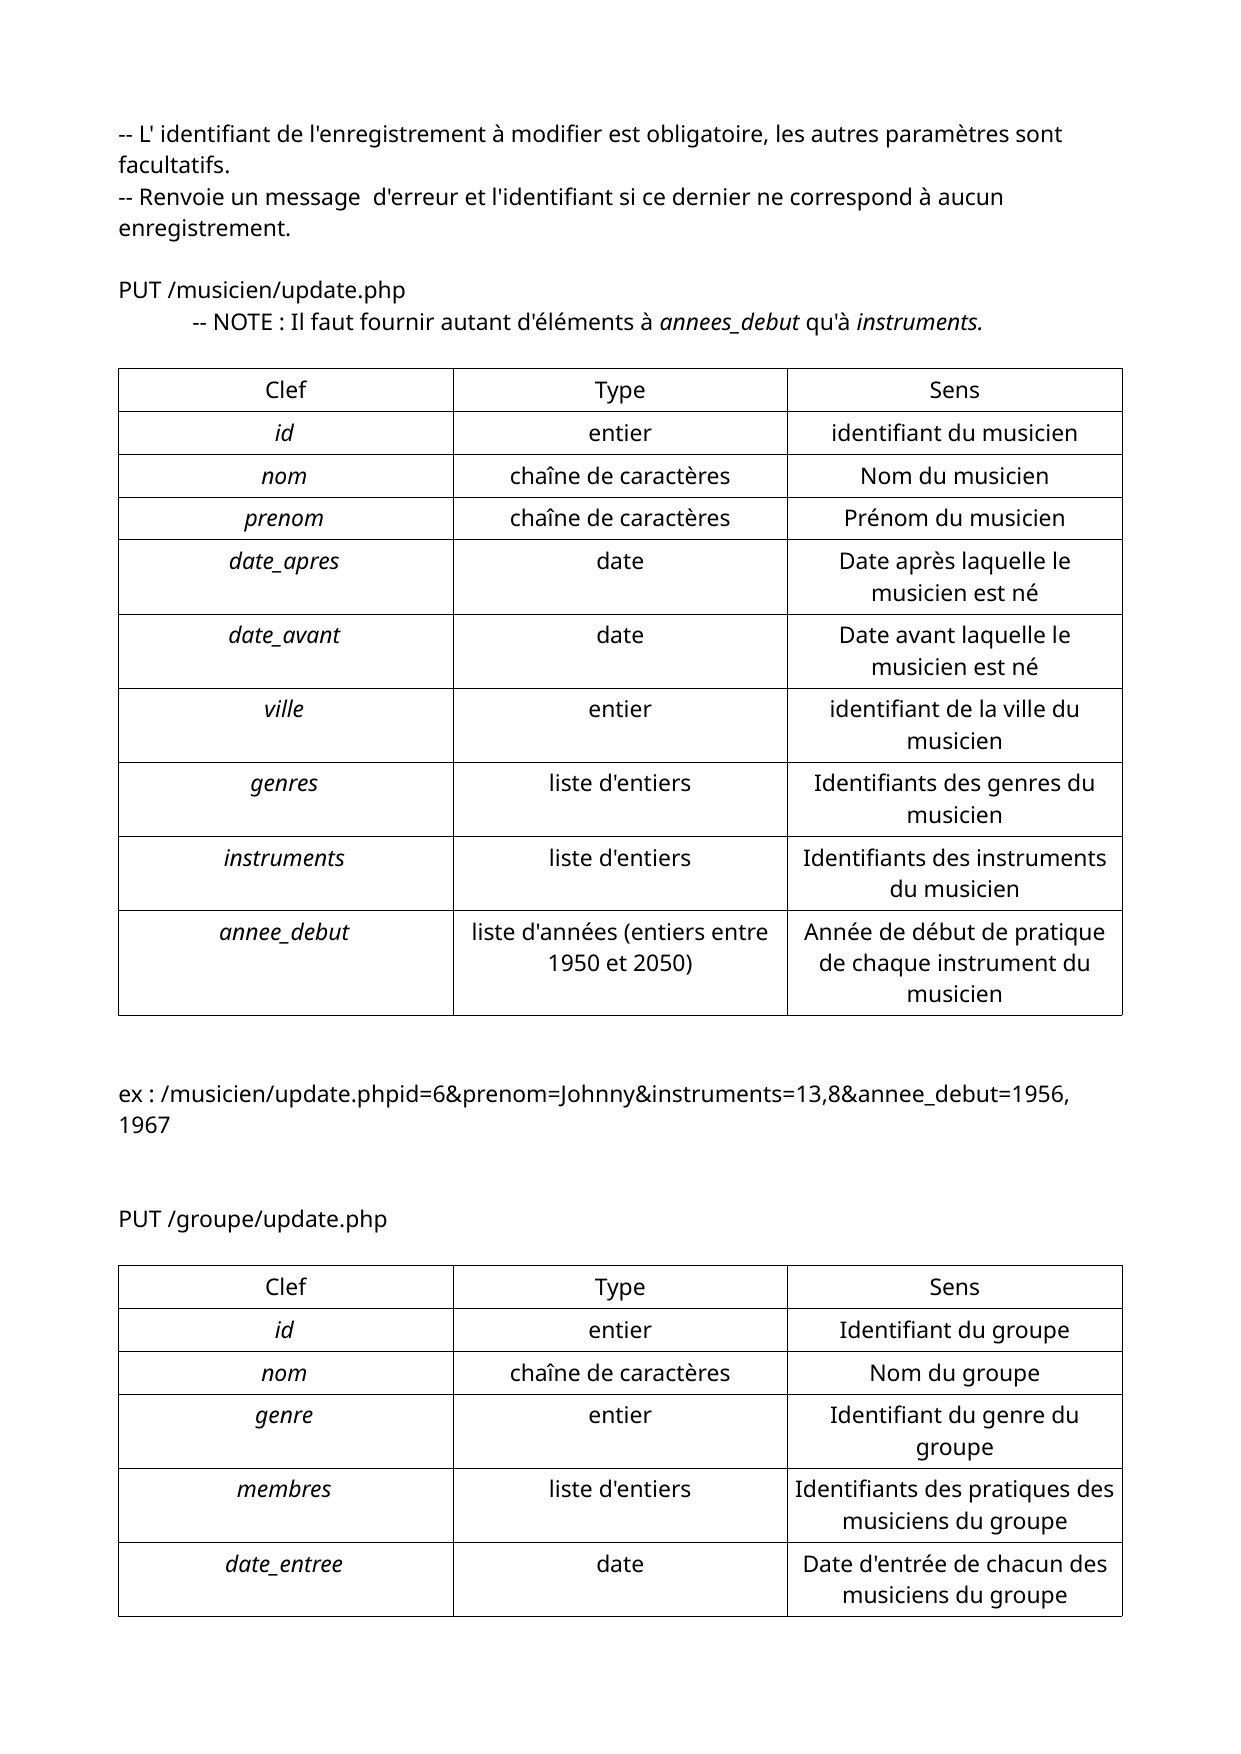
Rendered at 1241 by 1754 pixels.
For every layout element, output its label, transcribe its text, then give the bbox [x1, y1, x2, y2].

table_cell chaîne de caractères [454, 455, 787, 497]
table_cell prenom [119, 498, 453, 539]
table_cell nom [119, 1352, 453, 1393]
table_cell entier [454, 412, 787, 454]
table_cell Nom du musicien [788, 455, 1122, 497]
table_header Sens [788, 1266, 1122, 1308]
table_cell Identifiant du groupe [788, 1309, 1122, 1351]
table_cell Identifiant du genre du groupe [788, 1395, 1122, 1468]
table_cell Date après laquelle le musicien est né [788, 540, 1122, 613]
table_header Type [454, 1266, 787, 1308]
table_cell date_avant [119, 615, 453, 687]
table_cell Identifiants des instruments du musicien [788, 837, 1122, 910]
table_cell Nom du groupe [788, 1352, 1122, 1393]
table_header Sens [788, 369, 1122, 411]
text PUT /musicien/update.php [118, 274, 1122, 306]
table_cell entier [454, 689, 787, 762]
table_cell annee_debut [119, 911, 453, 1015]
table_cell identifiant du musicien [788, 412, 1122, 454]
table_cell date [454, 540, 787, 613]
table_cell chaîne de caractères [454, 1352, 787, 1393]
table_cell Identifiants des pratiques des musiciens du groupe [788, 1469, 1122, 1542]
table_cell identifiant de la ville du musicien [788, 689, 1122, 762]
table_cell liste d'entiers [454, 1469, 787, 1542]
table_cell Prénom du musicien [788, 498, 1122, 539]
table_cell instruments [119, 837, 453, 910]
table_header Clef [119, 369, 453, 411]
table_cell genre [119, 1395, 453, 1468]
text ex : /musicien/update.phpid=6&prenom=Johnny&instruments=13,8&annee_debut=1956, 1967 [118, 1046, 1122, 1140]
table_cell Identifiants des genres du musicien [788, 763, 1122, 836]
table_cell id [119, 412, 453, 454]
table_header Clef [119, 1266, 453, 1308]
table_cell date_entree [119, 1543, 453, 1616]
table_cell Date d'entrée de chacun des musiciens du groupe [788, 1543, 1122, 1616]
table_cell ville [119, 689, 453, 762]
table_header Type [454, 369, 787, 411]
table_cell Date avant laquelle le musicien est né [788, 615, 1122, 687]
table_cell membres [119, 1469, 453, 1542]
text -- L' identifiant de l'enregistrement à modifier est obligatoire, les autres paramètres sont facultatifs. [118, 118, 1122, 181]
table_cell entier [454, 1309, 787, 1351]
table_cell chaîne de caractères [454, 498, 787, 539]
table_cell entier [454, 1395, 787, 1468]
table_cell liste d'entiers [454, 837, 787, 910]
table_cell liste d'années (entiers entre 1950 et 2050) [454, 911, 787, 1015]
text -- NOTE : Il faut fournir autant d'éléments à annees_debut qu'à instruments. [118, 306, 1122, 337]
table_cell date_apres [119, 540, 453, 613]
table_cell date [454, 1543, 787, 1616]
table_cell Année de début de pratique de chaque instrument du musicien [788, 911, 1122, 1015]
table_cell id [119, 1309, 453, 1351]
table_cell date [454, 615, 787, 687]
table_cell genres [119, 763, 453, 836]
table_cell nom [119, 455, 453, 497]
text PUT /groupe/update.php [118, 1203, 1122, 1234]
table_cell liste d'entiers [454, 763, 787, 836]
text -- Renvoie un message d'erreur et l'identifiant si ce dernier ne correspond à aucun enregistrement. [118, 181, 1122, 243]
